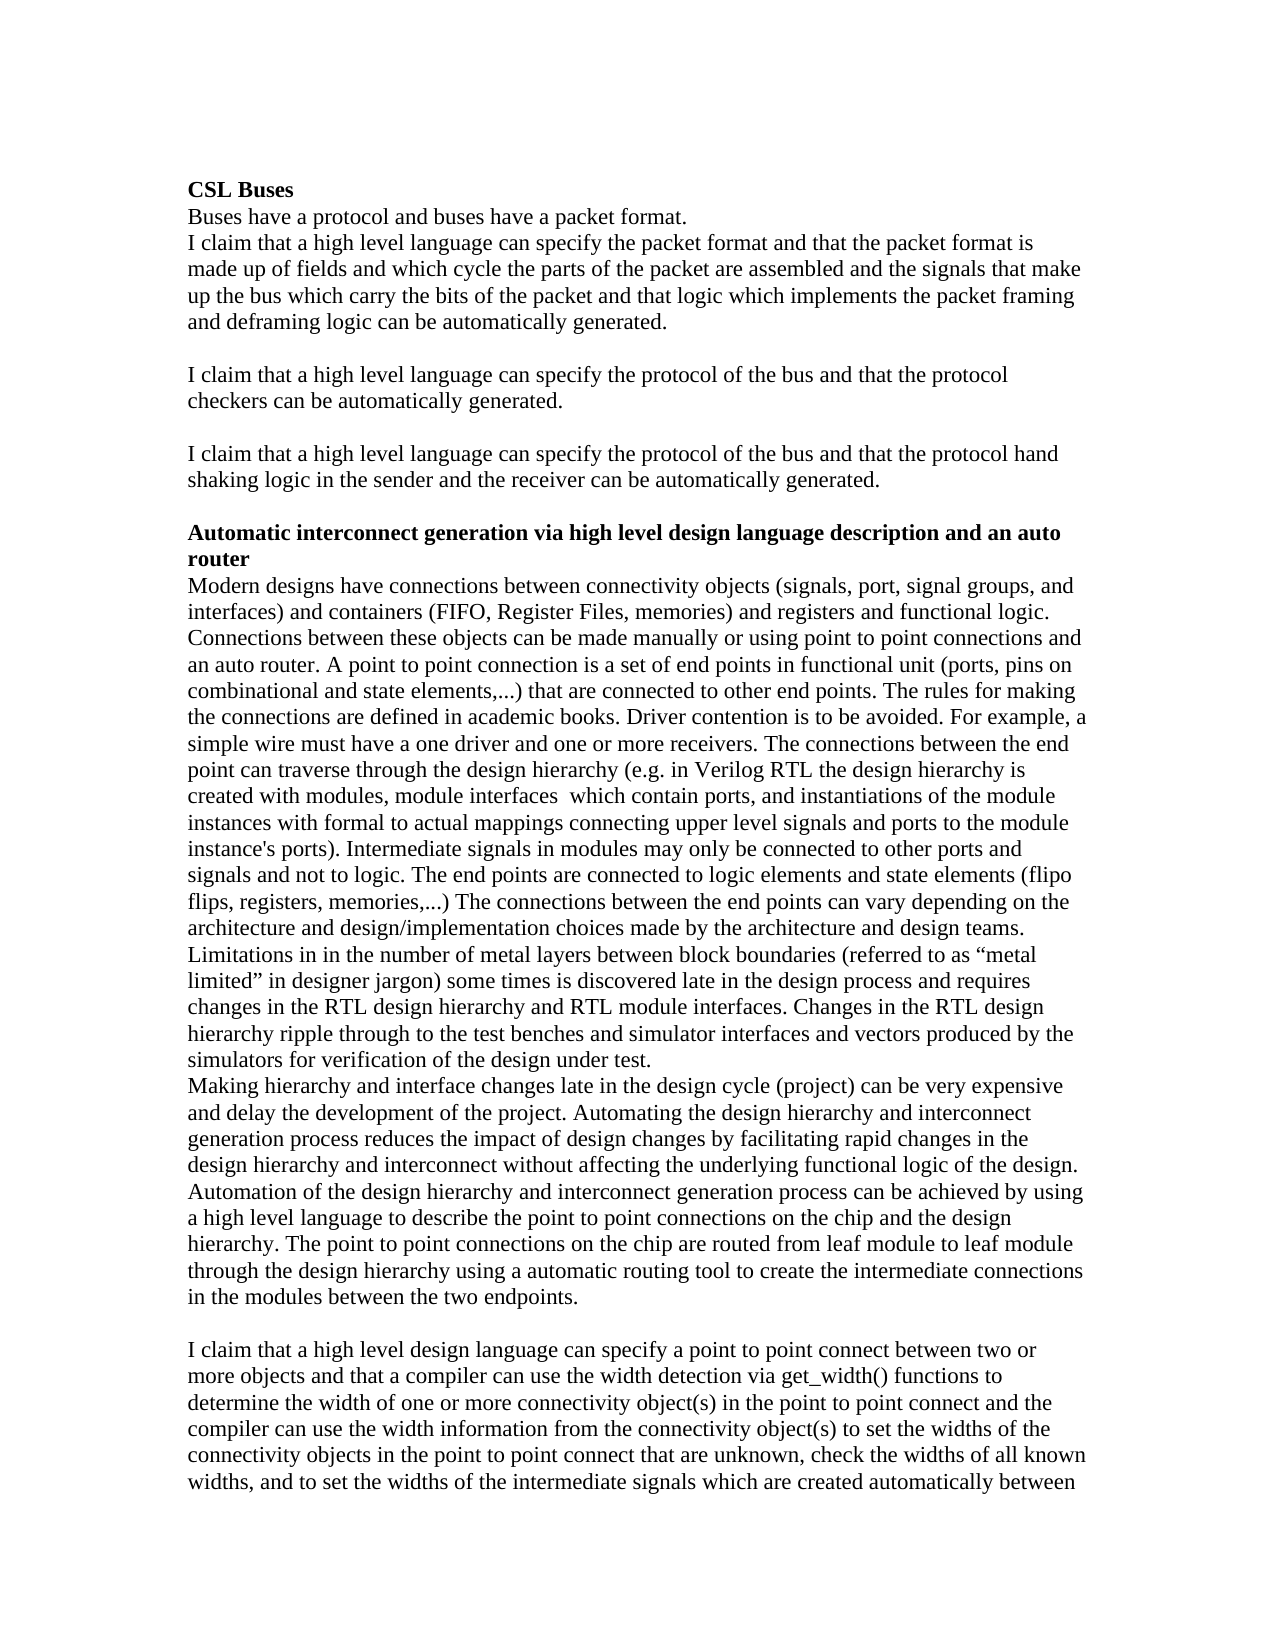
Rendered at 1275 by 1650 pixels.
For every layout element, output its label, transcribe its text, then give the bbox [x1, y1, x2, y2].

text I claim that a high level language can specify the protocol of the bus and that the protocol checkers can be automatically generated. [187, 361, 1087, 413]
text Buses have a protocol and buses have a packet format. [187, 203, 1087, 229]
text I claim that a high level design language can specify a point to point connect between two or more objects and that a compiler can use the width detection via get_width() functions to determine the width of one or more connectivity object(s) in the point to point connect and the compiler can use the width information from the connectivity object(s) to set the widths of the connectivity objects in the point to point connect that are unknown, check the widths of all known widths, and to set the widths of the intermediate signals which are created automatically between [187, 1336, 1087, 1494]
text I claim that a high level language can specify the protocol of the bus and that the protocol hand shaking logic in the sender and the receiver can be automatically generated. [187, 440, 1087, 493]
text CSL Buses [187, 176, 1087, 203]
text Modern designs have connections between connectivity objects (signals, port, signal groups, and interfaces) and containers (FIFO, Register Files, memories) and registers and functional logic. Connections between these objects can be made manually or using point to point connections and an auto router. A point to point connection is a set of end points in functional unit (ports, pins on combinational and state elements,...) that are connected to other end points. The rules for making the connections are defined in academic books. Driver contention is to be avoided. For example, a simple wire must have a one driver and one or more receivers. The connections between the end point can traverse through the design hierarchy (e.g. in Verilog RTL the design hierarchy is created with modules, module interfaces which contain ports, and instantiations of the module instances with formal to actual mappings connecting upper level signals and ports to the module instance's ports). Intermediate signals in modules may only be connected to other ports and signals and not to logic. The end points are connected to logic elements and state elements (flipo flips, registers, memories,...) The connections between the end points can vary depending on the architecture and design/implementation choices made by the architecture and design teams. Limitations in in the number of metal layers between block boundaries (referred to as “metal limited” in designer jargon) some times is discovered late in the design process and requires changes in the RTL design hierarchy and RTL module interfaces. Changes in the RTL design hierarchy ripple through to the test benches and simulator interfaces and vectors produced by the simulators for verification of the design under test. [187, 572, 1087, 1072]
text Automatic interconnect generation via high level design language description and an auto router [187, 519, 1087, 572]
text I claim that a high level language can specify the packet format and that the packet format is made up of fields and which cycle the parts of the packet are assembled and the signals that make up the bus which carry the bits of the packet and that logic which implements the packet framing and deframing logic can be automatically generated. [187, 229, 1087, 334]
text Making hierarchy and interface changes late in the design cycle (project) can be very expensive and delay the development of the project. Automating the design hierarchy and interconnect generation process reduces the impact of design changes by facilitating rapid changes in the design hierarchy and interconnect without affecting the underlying functional logic of the design. Automation of the design hierarchy and interconnect generation process can be achieved by using a high level language to describe the point to point connections on the chip and the design hierarchy. The point to point connections on the chip are routed from leaf module to leaf module through the design hierarchy using a automatic routing tool to create the intermediate connections in the modules between the two endpoints. [187, 1072, 1087, 1309]
